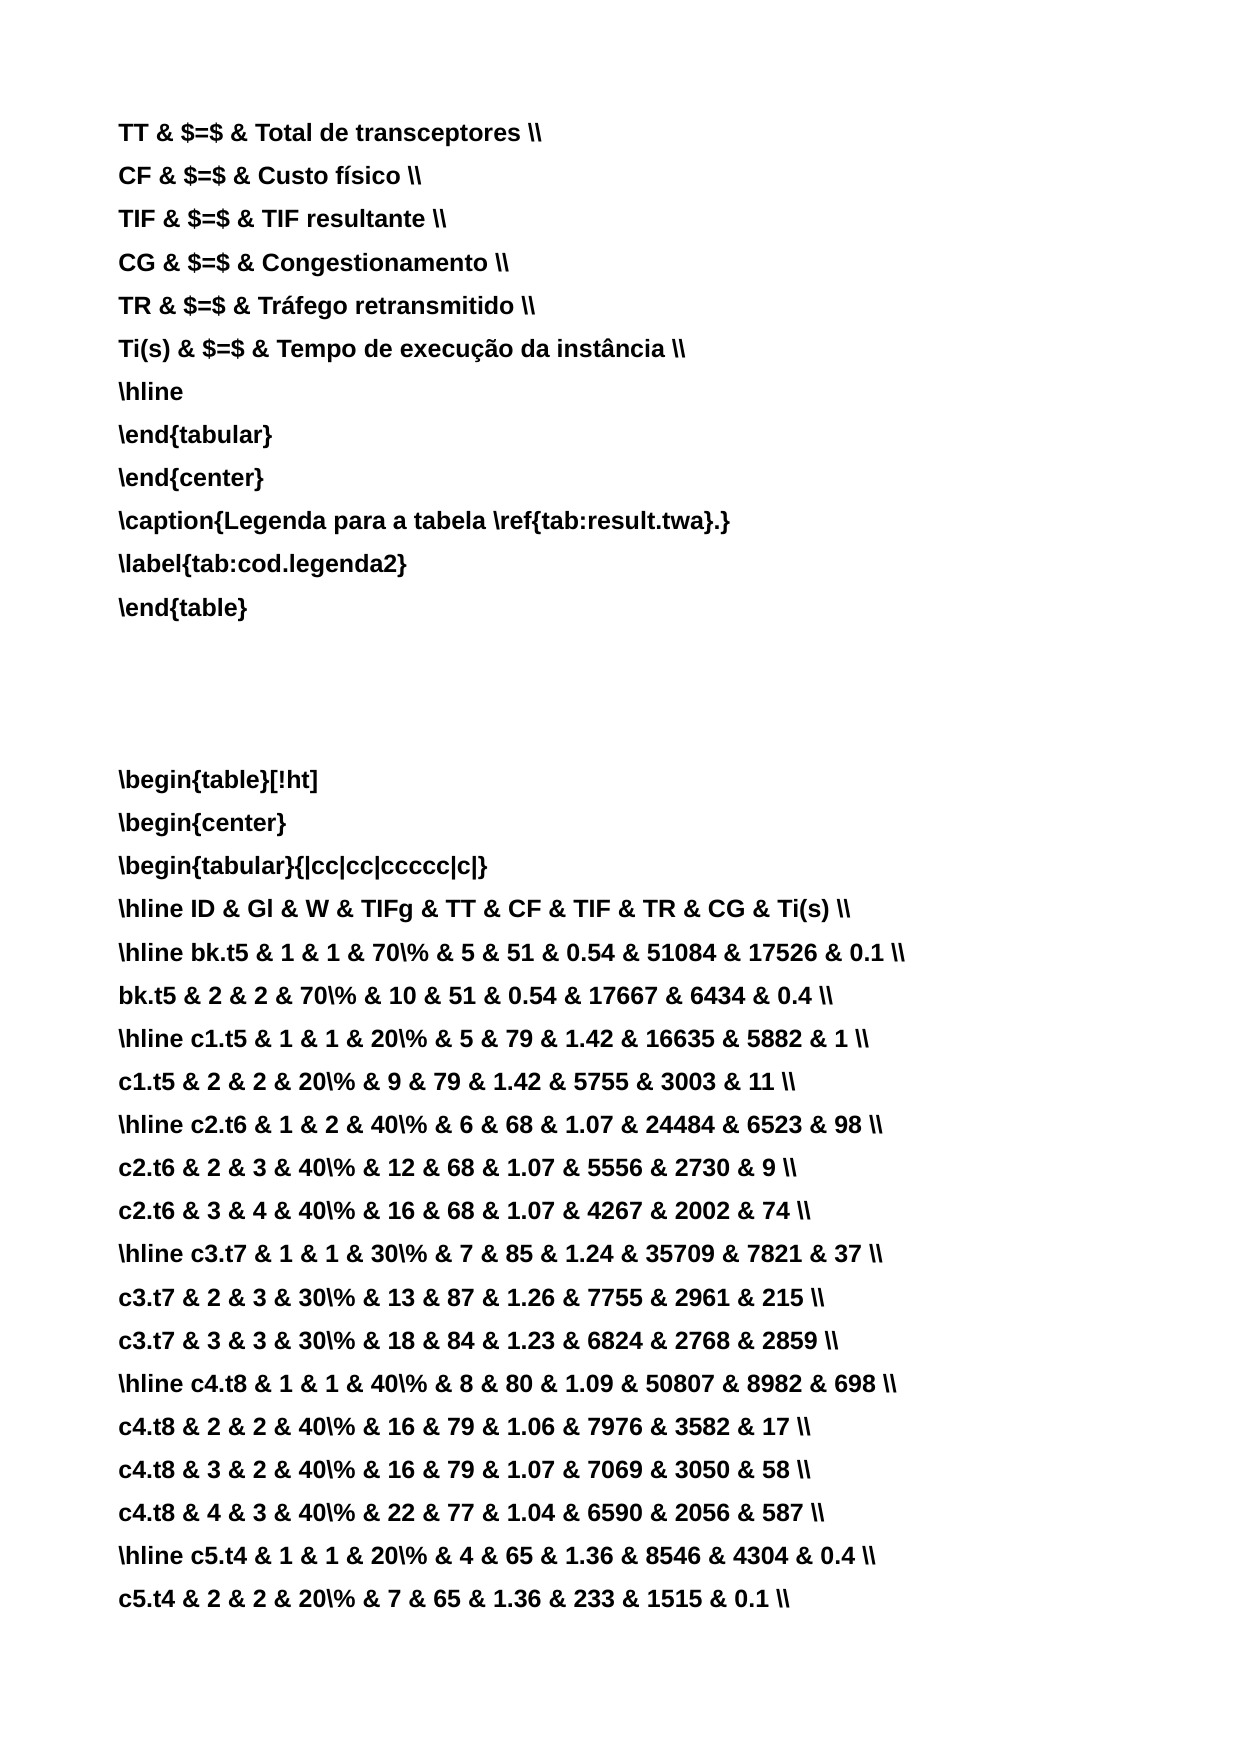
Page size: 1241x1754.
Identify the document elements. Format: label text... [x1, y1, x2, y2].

text \hline [118, 377, 1122, 406]
text TR & $=$ & Tráfego retransmitido \\ [118, 291, 1122, 319]
text \hline c2.t6 & 1 & 2 & 40\% & 6 & 68 & 1.07 & 24484 & 6523 & 98 \\ [118, 1110, 1122, 1139]
text c2.t6 & 3 & 4 & 40\% & 16 & 68 & 1.07 & 4267 & 2002 & 74 \\ [118, 1196, 1122, 1225]
text \begin{tabular}{|cc|cc|ccccc|c|} [118, 851, 1122, 880]
text c4.t8 & 3 & 2 & 40\% & 16 & 79 & 1.07 & 7069 & 3050 & 58 \\ [118, 1455, 1122, 1484]
text CF & $=$ & Custo físico \\ [118, 161, 1122, 190]
text c4.t8 & 4 & 3 & 40\% & 22 & 77 & 1.04 & 6590 & 2056 & 587 \\ [118, 1498, 1122, 1527]
text TT & $=$ & Total de transceptores \\ [118, 118, 1122, 147]
text \hline c1.t5 & 1 & 1 & 20\% & 5 & 79 & 1.42 & 16635 & 5882 & 1 \\ [118, 1024, 1122, 1052]
text \hline ID & Gl & W & TIFg & TT & CF & TIF & TR & CG & Ti(s) \\ [118, 894, 1122, 923]
text c3.t7 & 2 & 3 & 30\% & 13 & 87 & 1.26 & 7755 & 2961 & 215 \\ [118, 1282, 1122, 1311]
text \end{tabular} [118, 420, 1122, 449]
text c1.t5 & 2 & 2 & 20\% & 9 & 79 & 1.42 & 5755 & 3003 & 11 \\ [118, 1067, 1122, 1096]
text \hline c4.t8 & 1 & 1 & 40\% & 8 & 80 & 1.09 & 50807 & 8982 & 698 \\ [118, 1369, 1122, 1397]
text TIF & $=$ & TIF resultante \\ [118, 204, 1122, 233]
text c4.t8 & 2 & 2 & 40\% & 16 & 79 & 1.06 & 7976 & 3582 & 17 \\ [118, 1412, 1122, 1441]
text c3.t7 & 3 & 3 & 30\% & 18 & 84 & 1.23 & 6824 & 2768 & 2859 \\ [118, 1326, 1122, 1354]
text \label{tab:cod.legenda2} [118, 549, 1122, 578]
text \end{center} [118, 463, 1122, 492]
text c5.t4 & 2 & 2 & 20\% & 7 & 65 & 1.36 & 233 & 1515 & 0.1 \\ [118, 1584, 1122, 1613]
text Ti(s) & $=$ & Tempo de execução da instância \\ [118, 334, 1122, 362]
text \hline c5.t4 & 1 & 1 & 20\% & 4 & 65 & 1.36 & 8546 & 4304 & 0.4 \\ [118, 1541, 1122, 1570]
text bk.t5 & 2 & 2 & 70\% & 10 & 51 & 0.54 & 17667 & 6434 & 0.4 \\ [118, 981, 1122, 1009]
text \begin{center} [118, 808, 1122, 837]
text c2.t6 & 2 & 3 & 40\% & 12 & 68 & 1.07 & 5556 & 2730 & 9 \\ [118, 1153, 1122, 1182]
text CG & $=$ & Congestionamento \\ [118, 247, 1122, 276]
text \hline c3.t7 & 1 & 1 & 30\% & 7 & 85 & 1.24 & 35709 & 7821 & 37 \\ [118, 1239, 1122, 1268]
text \hline bk.t5 & 1 & 1 & 70\% & 5 & 51 & 0.54 & 51084 & 17526 & 0.1 \\ [118, 937, 1122, 966]
text \begin{table}[!ht] [118, 765, 1122, 794]
text \end{table} [118, 592, 1122, 621]
text \caption{Legenda para a tabela \ref{tab:result.twa}.} [118, 506, 1122, 535]
